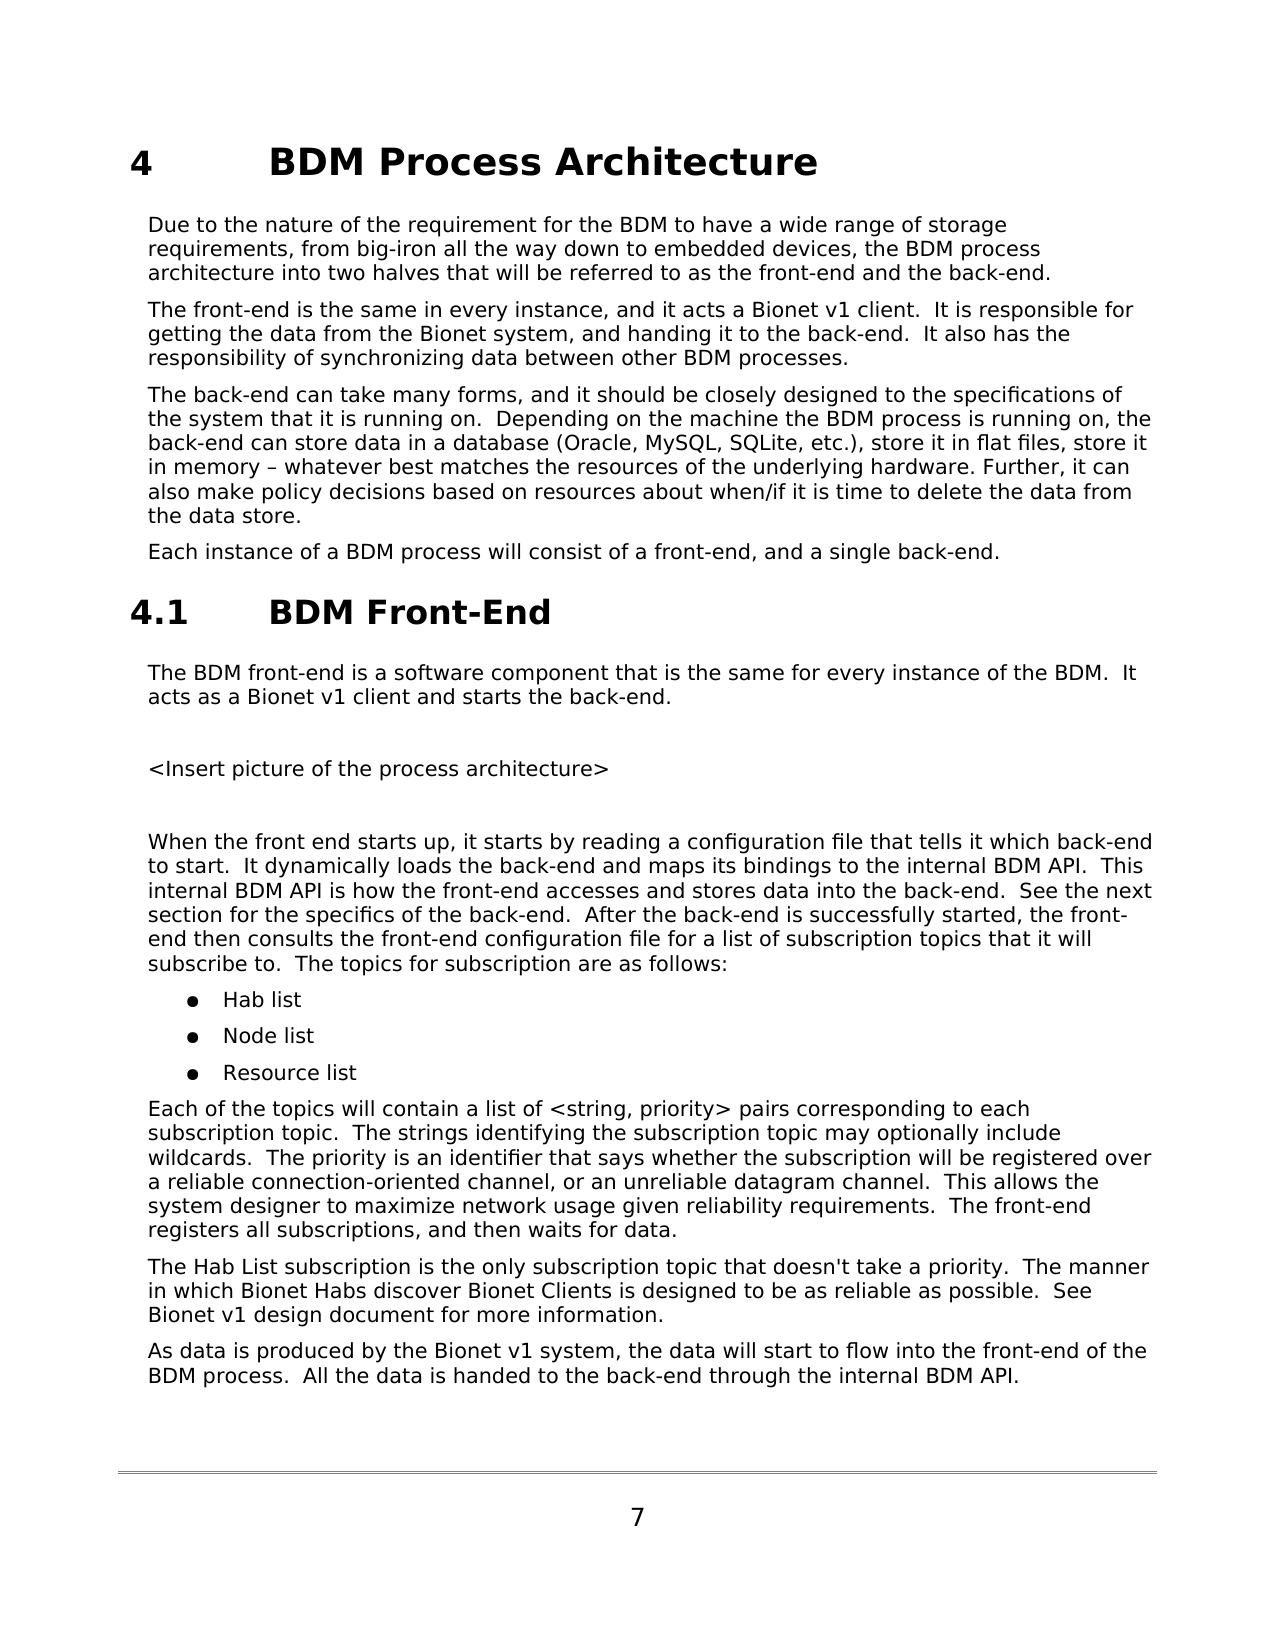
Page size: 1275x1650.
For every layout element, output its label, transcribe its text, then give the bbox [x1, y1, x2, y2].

text Each instance of a BDM process will consist of a front-end, and a single back-end. [148, 540, 1157, 564]
subtitle BDM Process Architecture [118, 141, 1157, 184]
text The back-end can take many forms, and it should be closely designed to the specifications of the system that it is running on. Depending on the machine the BDM process is running on, the back-end can store data in a database (Oracle, MySQL, SQLite, etc.), store it in flat files, store it in memory – whatever best matches the resources of the underlying hardware. Further, it can also make policy decisions based on resources about when/if it is time to delete the data from the data store. [148, 383, 1157, 528]
subtitle BDM Front-End [118, 593, 1157, 632]
list Resource list [185, 1061, 1157, 1085]
text As data is produced by the Bionet v1 system, the data will start to flow into the front-end of the BDM process. All the data is handed to the back-end through the internal BDM API. [148, 1339, 1157, 1388]
list Hab list [185, 988, 1157, 1012]
text The front-end is the same in every instance, and it acts a Bionet v1 client. It is responsible for getting the data from the Bionet system, and handing it to the back-end. It also has the responsibility of synchronizing data between other BDM processes. [148, 298, 1157, 371]
text Each of the topics will contain a list of <string, priority> pairs corresponding to each subscription topic. The strings identifying the subscription topic may optionally include wildcards. The priority is an identifier that says whether the subscription will be registered over a reliable connection-oriented channel, or an unreliable datagram channel. This allows the system designer to maximize network usage given reliability requirements. The front-end registers all subscriptions, and then waits for data. [148, 1097, 1157, 1243]
text When the front end starts up, it starts by reading a configuration file that tells it which back-end to start. It dynamically loads the back-end and maps its bindings to the internal BDM API. This internal BDM API is how the front-end accesses and stores data into the back-end. See the next section for the specifics of the back-end. After the back-end is successfully started, the front-end then consults the front-end configuration file for a list of subscription topics that it will subscribe to. The topics for subscription are as follows: [148, 830, 1157, 976]
text Due to the nature of the requirement for the BDM to have a wide range of storage requirements, from big-iron all the way down to embedded devices, the BDM process architecture into two halves that will be referred to as the front-end and the back-end. [148, 213, 1157, 286]
list Node list [185, 1024, 1157, 1048]
text The Hab List subscription is the only subscription topic that doesn't take a priority. The manner in which Bionet Habs discover Bionet Clients is designed to be as reliable as possible. See Bionet v1 design document for more information. [148, 1255, 1157, 1327]
text <Insert picture of the process architecture> [148, 757, 1157, 782]
text The BDM front-end is a software component that is the same for every instance of the BDM. It acts as a Bionet v1 client and starts the back-end. [148, 661, 1157, 709]
